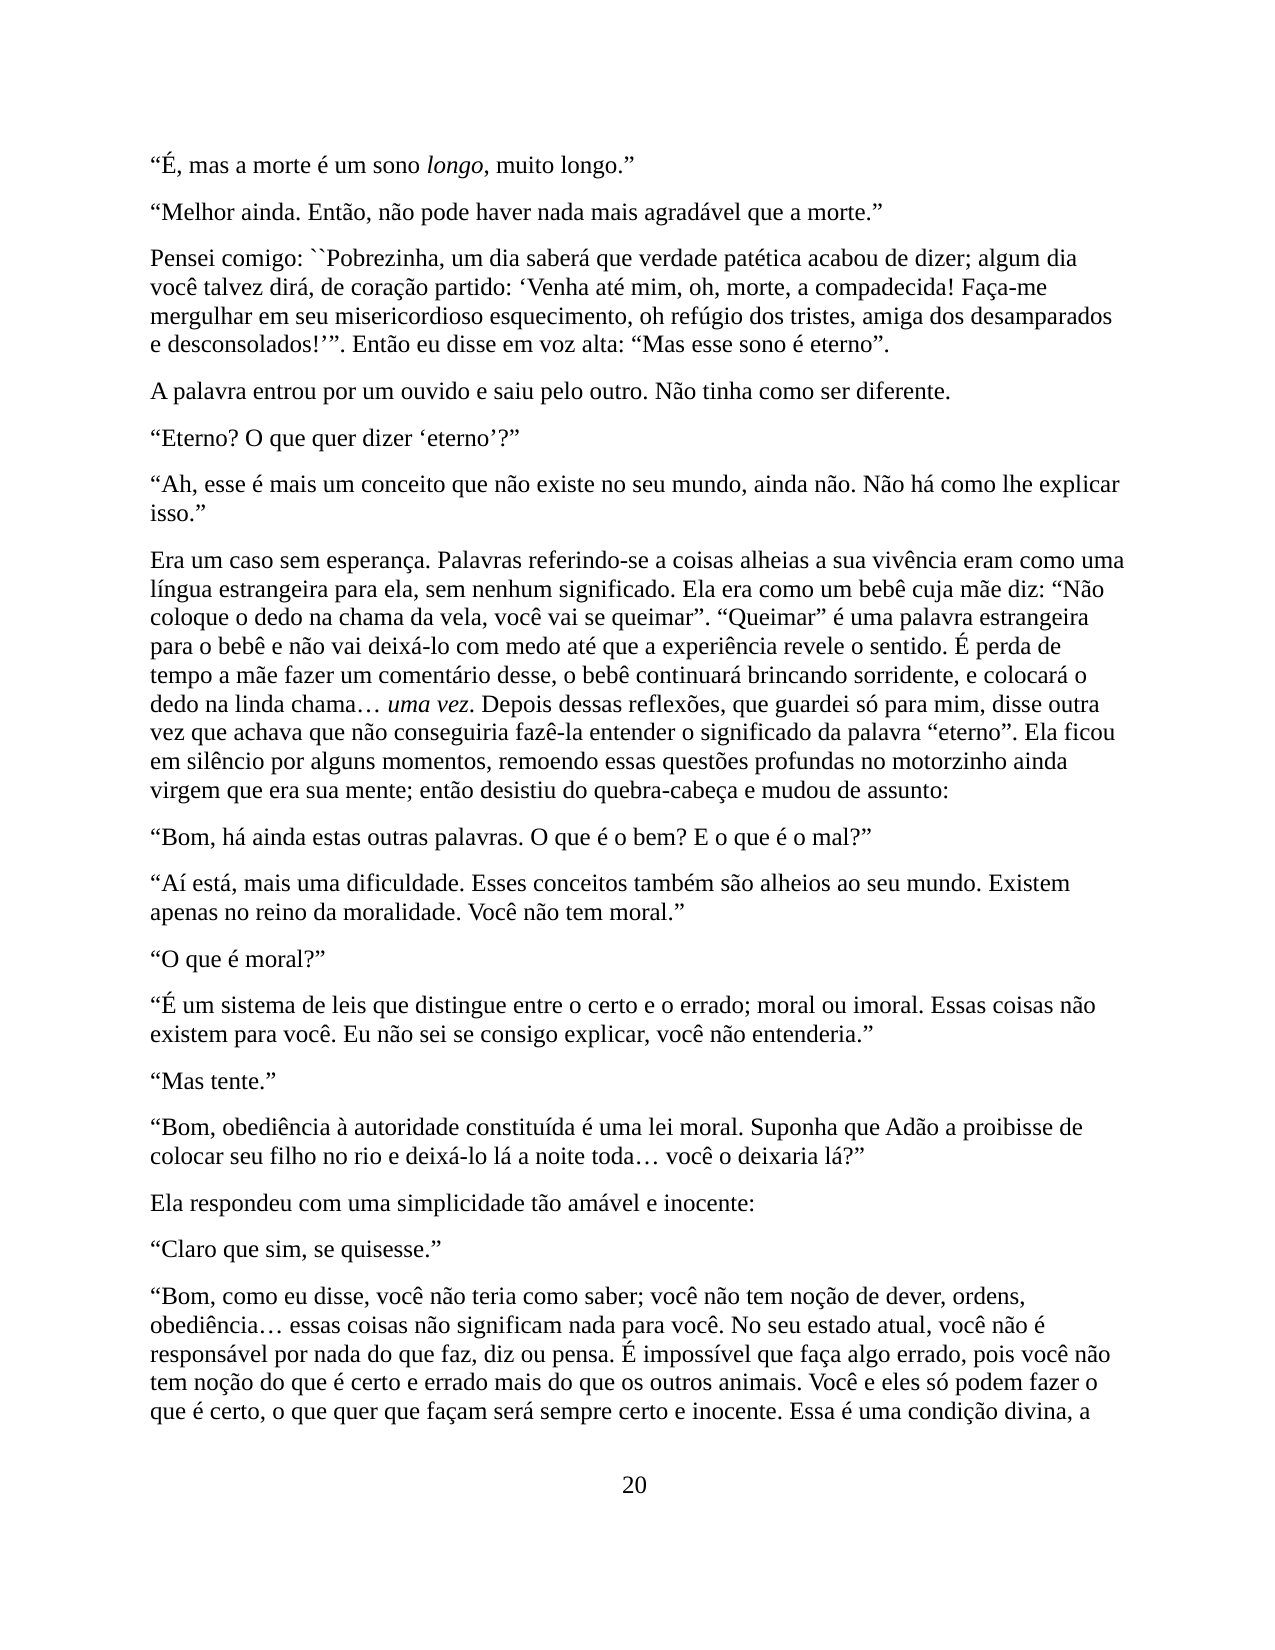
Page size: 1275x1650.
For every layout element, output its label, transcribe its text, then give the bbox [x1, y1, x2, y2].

text “É, mas a morte é um sono longo, muito longo.” [150, 150, 1125, 179]
text Ela respondeu com uma simplicidade tão amável e inocente: [150, 1188, 1125, 1217]
text “É um sistema de leis que distingue entre o certo e o errado; moral ou imoral. Essas coisas não existem para você. Eu não sei se consigo explicar, você não entenderia.” [150, 990, 1125, 1048]
text Pensei comigo: ``Pobrezinha, um dia saberá que verdade patética acabou de dizer; algum dia você talvez dirá, de coração partido: ‘Venha até mim, oh, morte, a compadecida! Faça-me mergulhar em seu misericordioso esquecimento, oh refúgio dos tristes, amiga dos desamparados e desconsolados!’”. Então eu disse em voz alta: “Mas esse sono é eterno”. [150, 243, 1125, 358]
text “Bom, há ainda estas outras palavras. O que é o bem? E o que é o mal?” [150, 822, 1125, 850]
text “Mas tente.” [150, 1066, 1125, 1094]
text “Eterno? O que quer dizer ‘eterno’?” [150, 423, 1125, 452]
text Era um caso sem esperança. Palavras referindo-se a coisas alheias a sua vivência eram como uma língua estrangeira para ela, sem nenhum significado. Ela era como um bebê cuja mãe diz: “Não coloque o dedo na chama da vela, você vai se queimar”. “Queimar” é uma palavra estrangeira para o bebê e não vai deixá-lo com medo até que a experiência revele o sentido. É perda de tempo a mãe fazer um comentário desse, o bebê continuará brincando sorridente, e colocará o dedo na linda chama… uma vez. Depois dessas reflexões, que guardei só para mim, disse outra vez que achava que não conseguiria fazê-la entender o significado da palavra “eterno”. Ela ficou em silêncio por alguns momentos, remoendo essas questões profundas no motorzinho ainda virgem que era sua mente; então desistiu do quebra-cabeça e mudou de assunto: [150, 545, 1125, 804]
text “Claro que sim, se quisesse.” [150, 1234, 1125, 1263]
text “Ah, esse é mais um conceito que não existe no seu mundo, ainda não. Não há como lhe explicar isso.” [150, 469, 1125, 527]
text A palavra entrou por um ouvido e saiu pelo outro. Não tinha como ser diferente. [150, 376, 1125, 405]
text “Bom, obediência à autoridade constituída é uma lei moral. Suponha que Adão a proibisse de colocar seu filho no rio e deixá-lo lá a noite toda… você o deixaria lá?” [150, 1112, 1125, 1170]
text “Bom, como eu disse, você não teria como saber; você não tem noção de dever, ordens, obediência… essas coisas não significam nada para você. No seu estado atual, você não é responsável por nada do que faz, diz ou pensa. É impossível que faça algo errado, pois você não tem noção do que é certo e errado mais do que os outros animais. Você e eles só podem fazer o que é certo, o que quer que façam será sempre certo e inocente. Essa é uma condição divina, a [150, 1281, 1125, 1425]
text “O que é moral?” [150, 944, 1125, 972]
text “Melhor ainda. Então, não pode haver nada mais agradável que a morte.” [150, 197, 1125, 225]
text “Aí está, mais uma dificuldade. Esses conceitos também são alheios ao seu mundo. Existem apenas no reino da moralidade. Você não tem moral.” [150, 868, 1125, 926]
